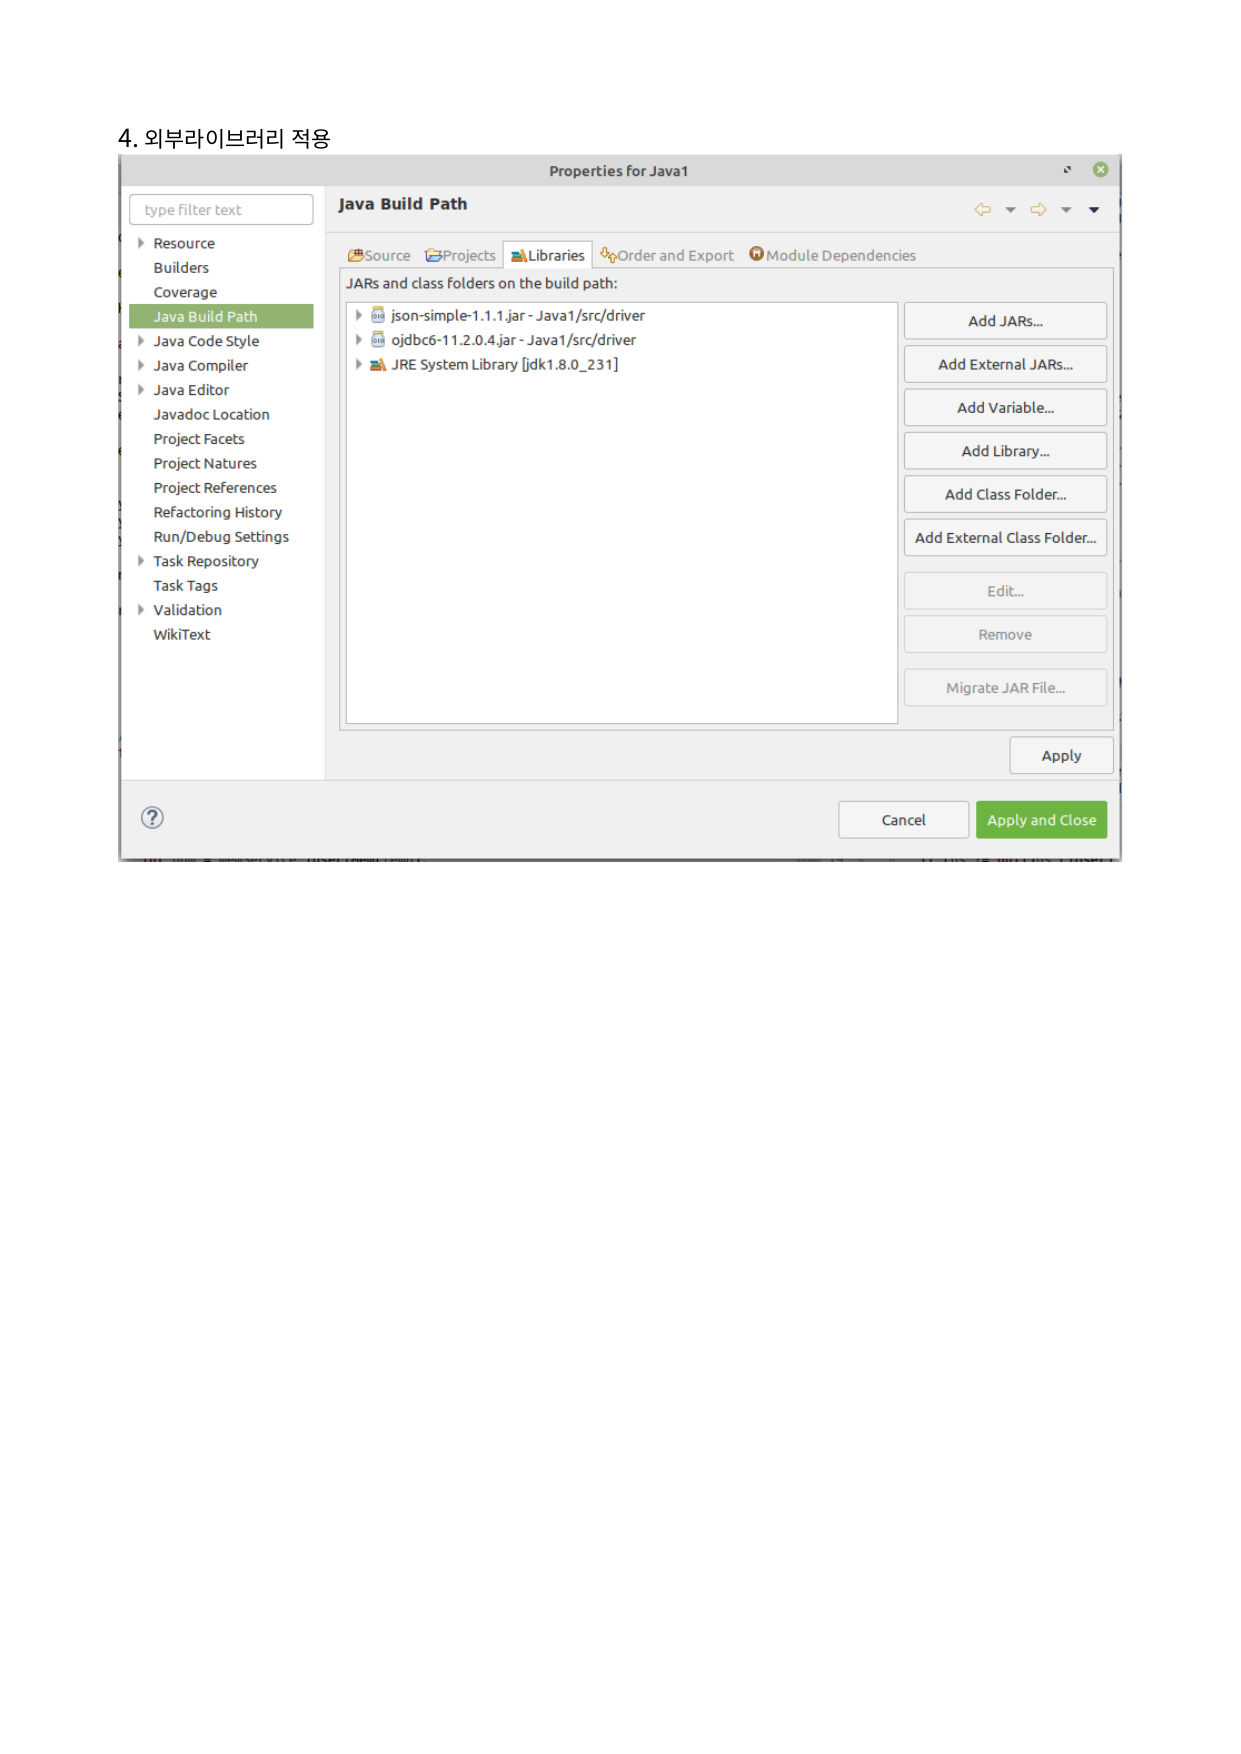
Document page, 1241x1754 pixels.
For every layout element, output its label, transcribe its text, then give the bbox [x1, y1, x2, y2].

text 4. 외부라이브러리 적용 [118, 118, 1122, 154]
picture [118, 154, 1123, 862]
